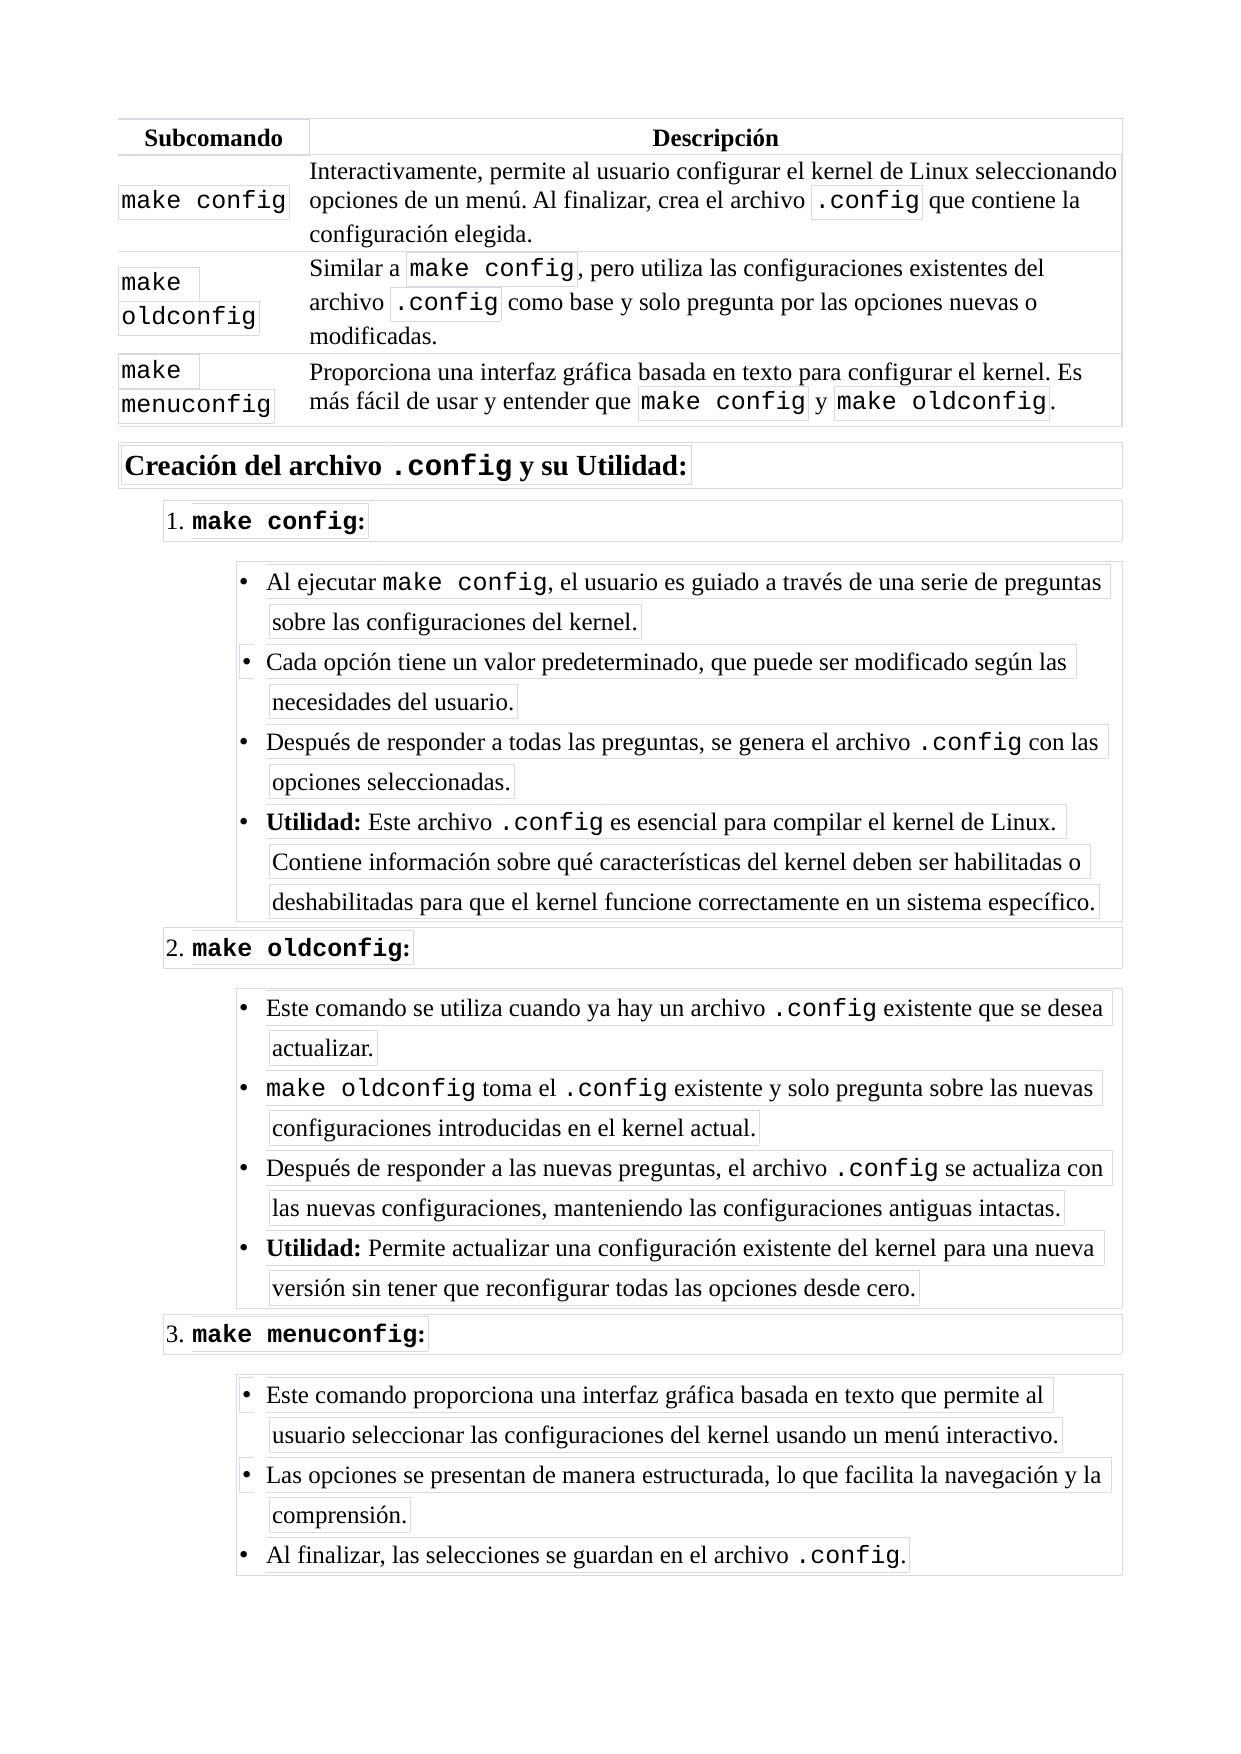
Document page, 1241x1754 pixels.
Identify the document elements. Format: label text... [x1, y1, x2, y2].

list make menuconfig: [164, 1315, 1122, 1354]
table_cell make config [118, 156, 309, 251]
list Después de responder a las nuevas preguntas, el archivo .config se actualiza con las nuevas configuraciones, manteniendo las configuraciones antiguas intactas. [237, 1147, 1122, 1225]
list Utilidad: Este archivo .config es esencial para compilar el kernel de Linux. Contiene información sobre qué características del kernel deben ser habilitadas o deshabilitadas para que el kernel funcione correctamente en un sistema específico. [237, 801, 1122, 921]
list Este comando se utiliza cuando ya hay un archivo .config existente que se desea actualizar. [237, 989, 1122, 1065]
table_cell Interactivamente, permite al usuario configurar el kernel de Linux seleccionando opciones de un menú. Al finalizar, crea el archivo .config que contiene la configuración elegida. [309, 155, 1121, 251]
list Las opciones se presentan de manera estructurada, lo que facilita la navegación y la comprensión. [237, 1454, 1122, 1532]
table_header Descripción [310, 119, 1122, 154]
list Este comando proporciona una interfaz gráfica basada en texto que permite al usuario seleccionar las configuraciones del kernel usando un menú interactivo. [237, 1375, 1122, 1452]
list make oldconfig: [164, 928, 1122, 968]
list Cada opción tiene un valor predeterminado, que puede ser modificado según las necesidades del usuario. [237, 641, 1122, 718]
list Utilidad: Permite actualizar una configuración existente del kernel para una nueva versión sin tener que reconfigurar todas las opciones desde cero. [237, 1227, 1122, 1308]
subtitle Creación del archivo .config y su Utilidad: [119, 443, 1122, 488]
table_cell make oldconfig [118, 252, 309, 353]
table_header Subcomando [118, 120, 309, 154]
table_cell Proporciona una interfaz gráfica basada en texto para configurar el kernel. Es más fácil de usar y entender que make config y make oldconfig. [309, 354, 1121, 426]
list Al finalizar, las selecciones se guardan en el archivo .config. [237, 1534, 1122, 1575]
list Después de responder a todas las preguntas, se genera el archivo .config con las opciones seleccionadas. [237, 721, 1122, 798]
list make oldconfig toma el .config existente y solo pregunta sobre las nuevas configuraciones introducidas en el kernel actual. [237, 1067, 1122, 1145]
table_cell make menuconfig [118, 354, 309, 426]
table_cell Similar a make config, pero utiliza las configuraciones existentes del archivo .config como base y solo pregunta por las opciones nuevas o modificadas. [309, 252, 1121, 353]
list Al ejecutar make config, el usuario es guiado a través de una serie de preguntas sobre las configuraciones del kernel. [237, 562, 1122, 638]
list make config: [164, 501, 1122, 541]
